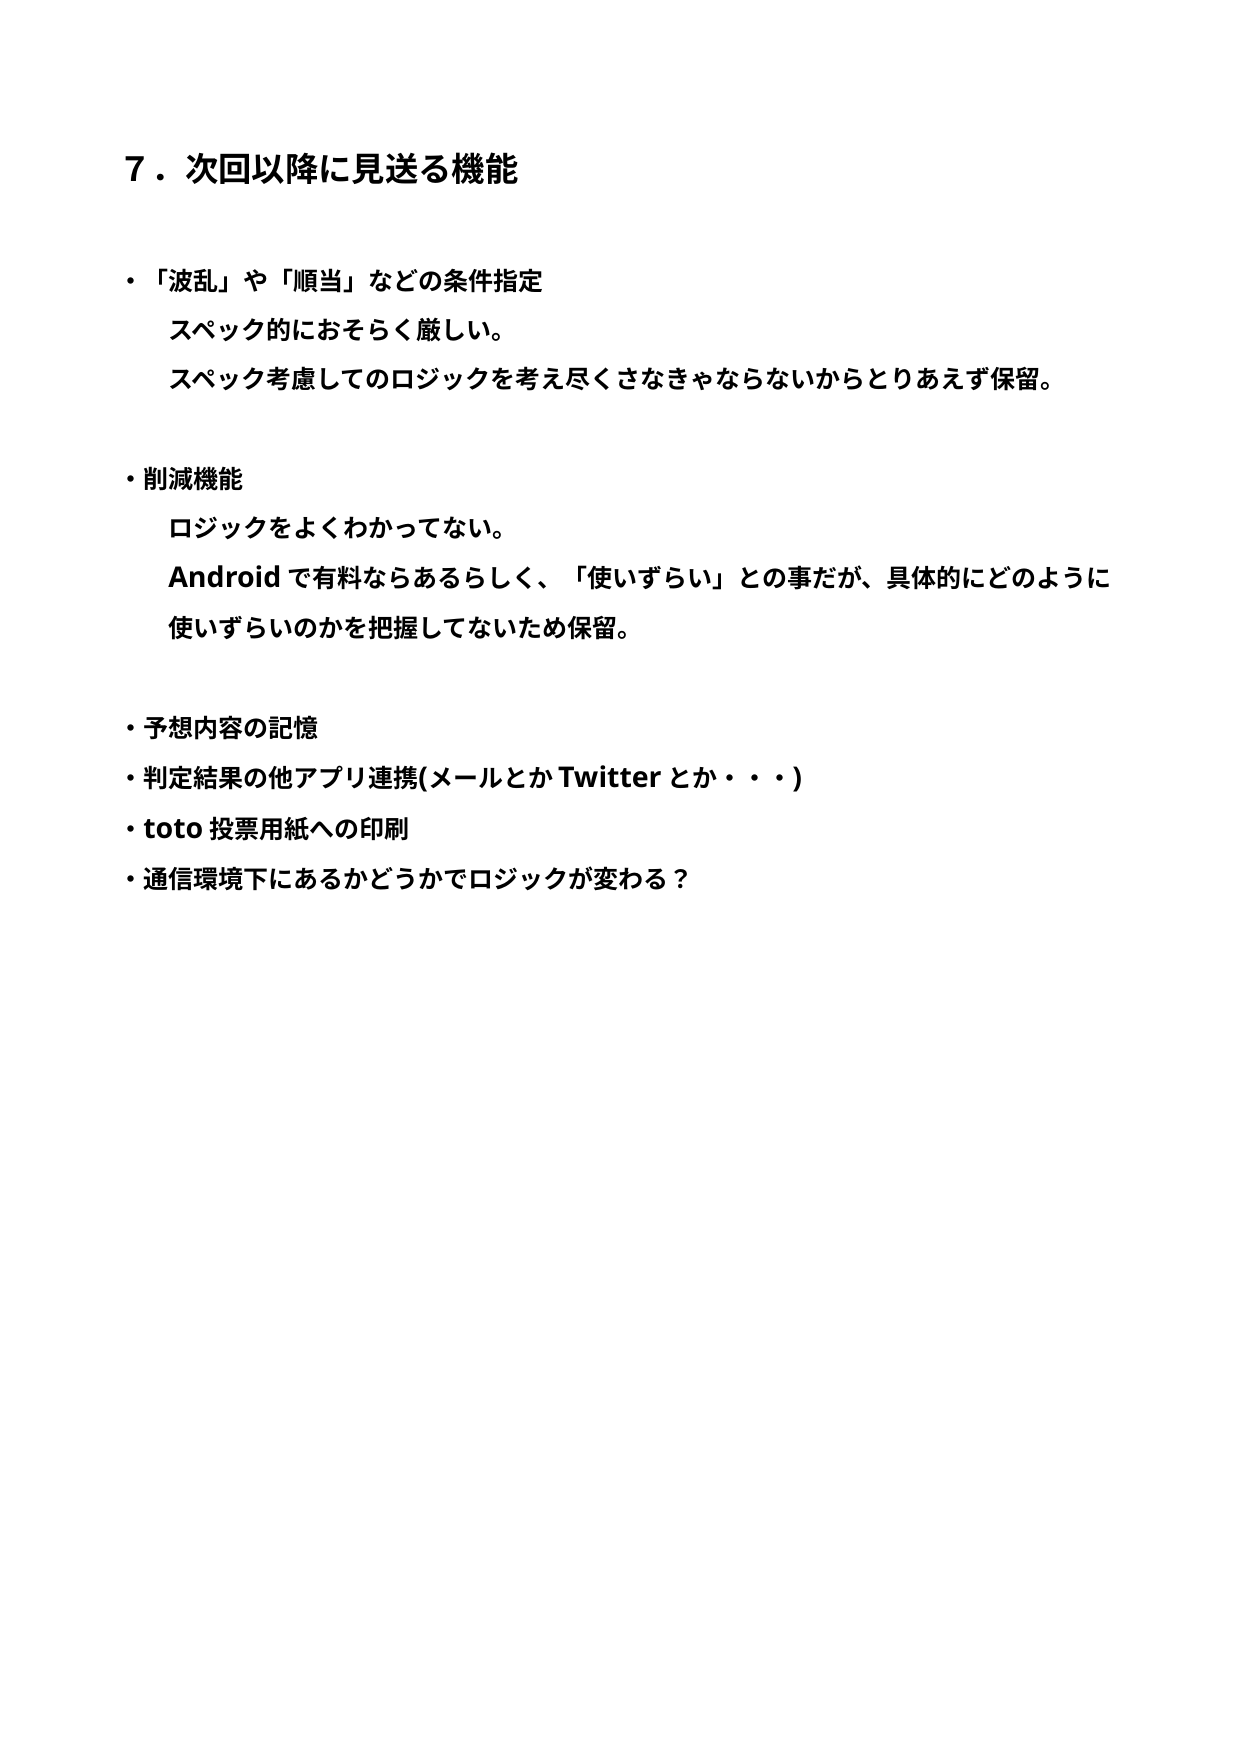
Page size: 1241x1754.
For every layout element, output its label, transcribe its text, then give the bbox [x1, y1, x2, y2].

text ・toto投票用紙への印刷 [118, 808, 1122, 847]
text ・削減機能 [118, 459, 1122, 496]
text ・判定結果の他アプリ連携(メールとかTwitterとか・・・) [118, 757, 1122, 796]
subtitle ７．次回以降に見送る機能 [118, 143, 1122, 191]
text ロジックをよくわかってない。 [118, 508, 1122, 544]
text スペック考慮してのロジックを考え尽くさなきゃならないからとりあえず保留。 [118, 359, 1122, 396]
text 使いずらいのかを把握してないため保留。 [118, 608, 1122, 644]
text ・通信環境下にあるかどうかでロジックが変わる？ [118, 860, 1122, 896]
text ・予想内容の記憶 [118, 708, 1122, 744]
text ・「波乱」や「順当」などの条件指定 [118, 262, 1122, 298]
text スペック的におそらく厳しい。 [118, 311, 1122, 347]
text Androidで有料ならあるらしく、「使いずらい」との事だが、具体的にどのように [118, 557, 1122, 596]
